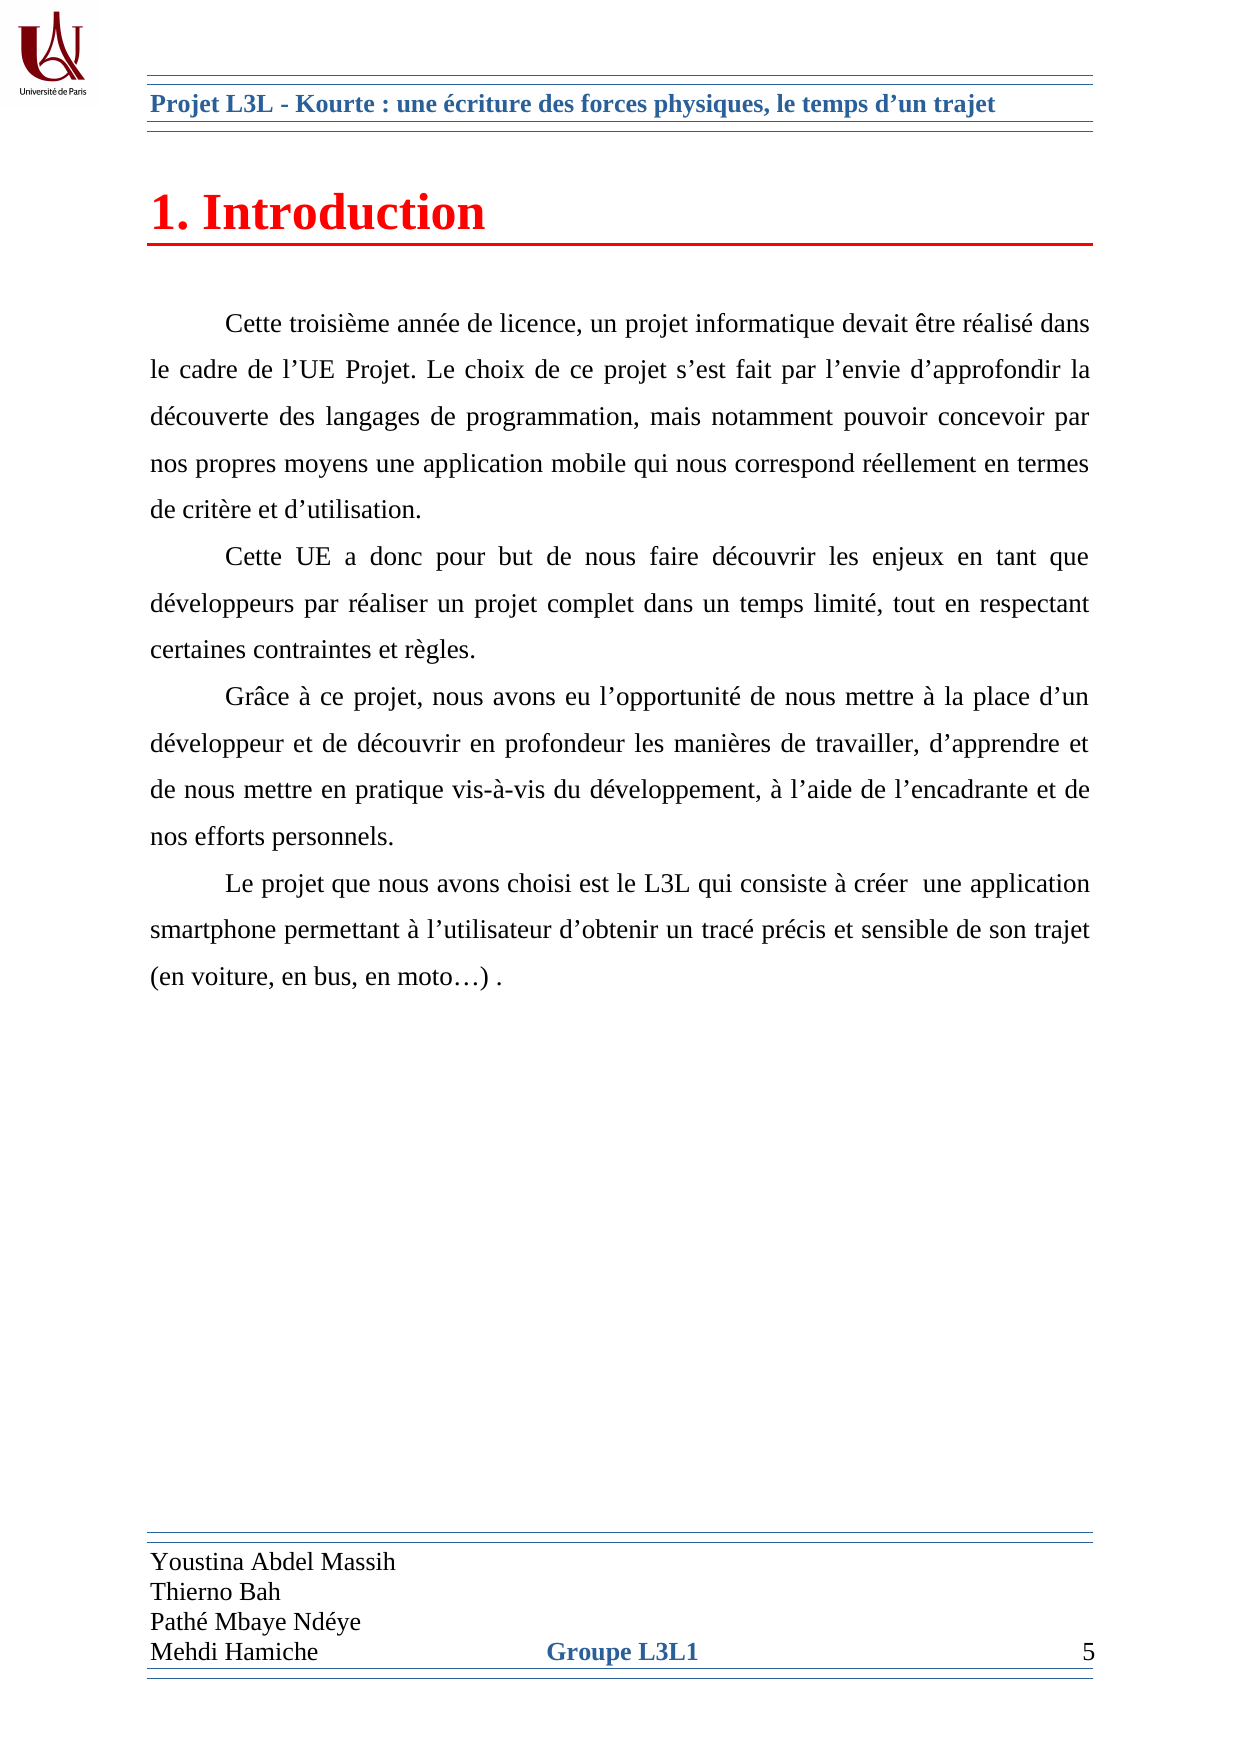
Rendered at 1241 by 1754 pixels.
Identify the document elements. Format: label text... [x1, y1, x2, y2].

text Grâce à ce projet, nous avons eu l’opportunité de nous mettre à la place d’un développeur et de découvrir en profondeur les manières de travailler, d’apprendre et de nous mettre en pratique vis-à-vis du développement, à l’aide de l’encadrante et de nos efforts personnels. [150, 758, 1090, 851]
picture [0, 0, 101, 107]
text Le projet que nous avons choisi est le L3L qui consiste à créer une application smartphone permettant à l’utilisateur d’obtenir un tracé précis et sensible de son trajet (en voiture, en bus, en moto…) . [150, 867, 1090, 991]
subtitle 1. Introduction [147, 178, 1093, 243]
text Cette troisième année de licence, un projet informatique devait être réalisé dans le cadre de l’UE Projet. Le choix de ce projet s’est fait par l’envie d’approfondir la découverte des langages de programmation, mais notamment pouvoir concevoir par nos propres moyens une application mobile qui nous correspond réellement en termes de critère et d’utilisation. [150, 478, 1090, 524]
text Cette UE a donc pour but de nous faire découvrir les enjeux en tant que développeurs par réaliser un projet complet dans un temps limité, tout en respectant certaines contraintes et règles. [150, 618, 1090, 664]
text Grâce à ce projet, nous avons eu l’opportunité de nous mettre à la place d’un développeur et de découvrir en profondeur les manières de travailler, d’apprendre et de nous mettre en pratique vis-à-vis du développement, à l’aide de l’encadrante et de nos efforts personnels. [150, 711, 1090, 727]
text Cette troisième année de licence, un projet informatique devait être réalisé dans le cadre de l’UE Projet. Le choix de ce projet s’est fait par l’envie d’approfondir la découverte des langages de programmation, mais notamment pouvoir concevoir par nos propres moyens une application mobile qui nous correspond réellement en termes de critère et d’utilisation. [150, 338, 1090, 447]
text Cette UE a donc pour but de nous faire découvrir les enjeux en tant que développeurs par réaliser un projet complet dans un temps limité, tout en respectant certaines contraintes et règles. [150, 571, 1090, 587]
